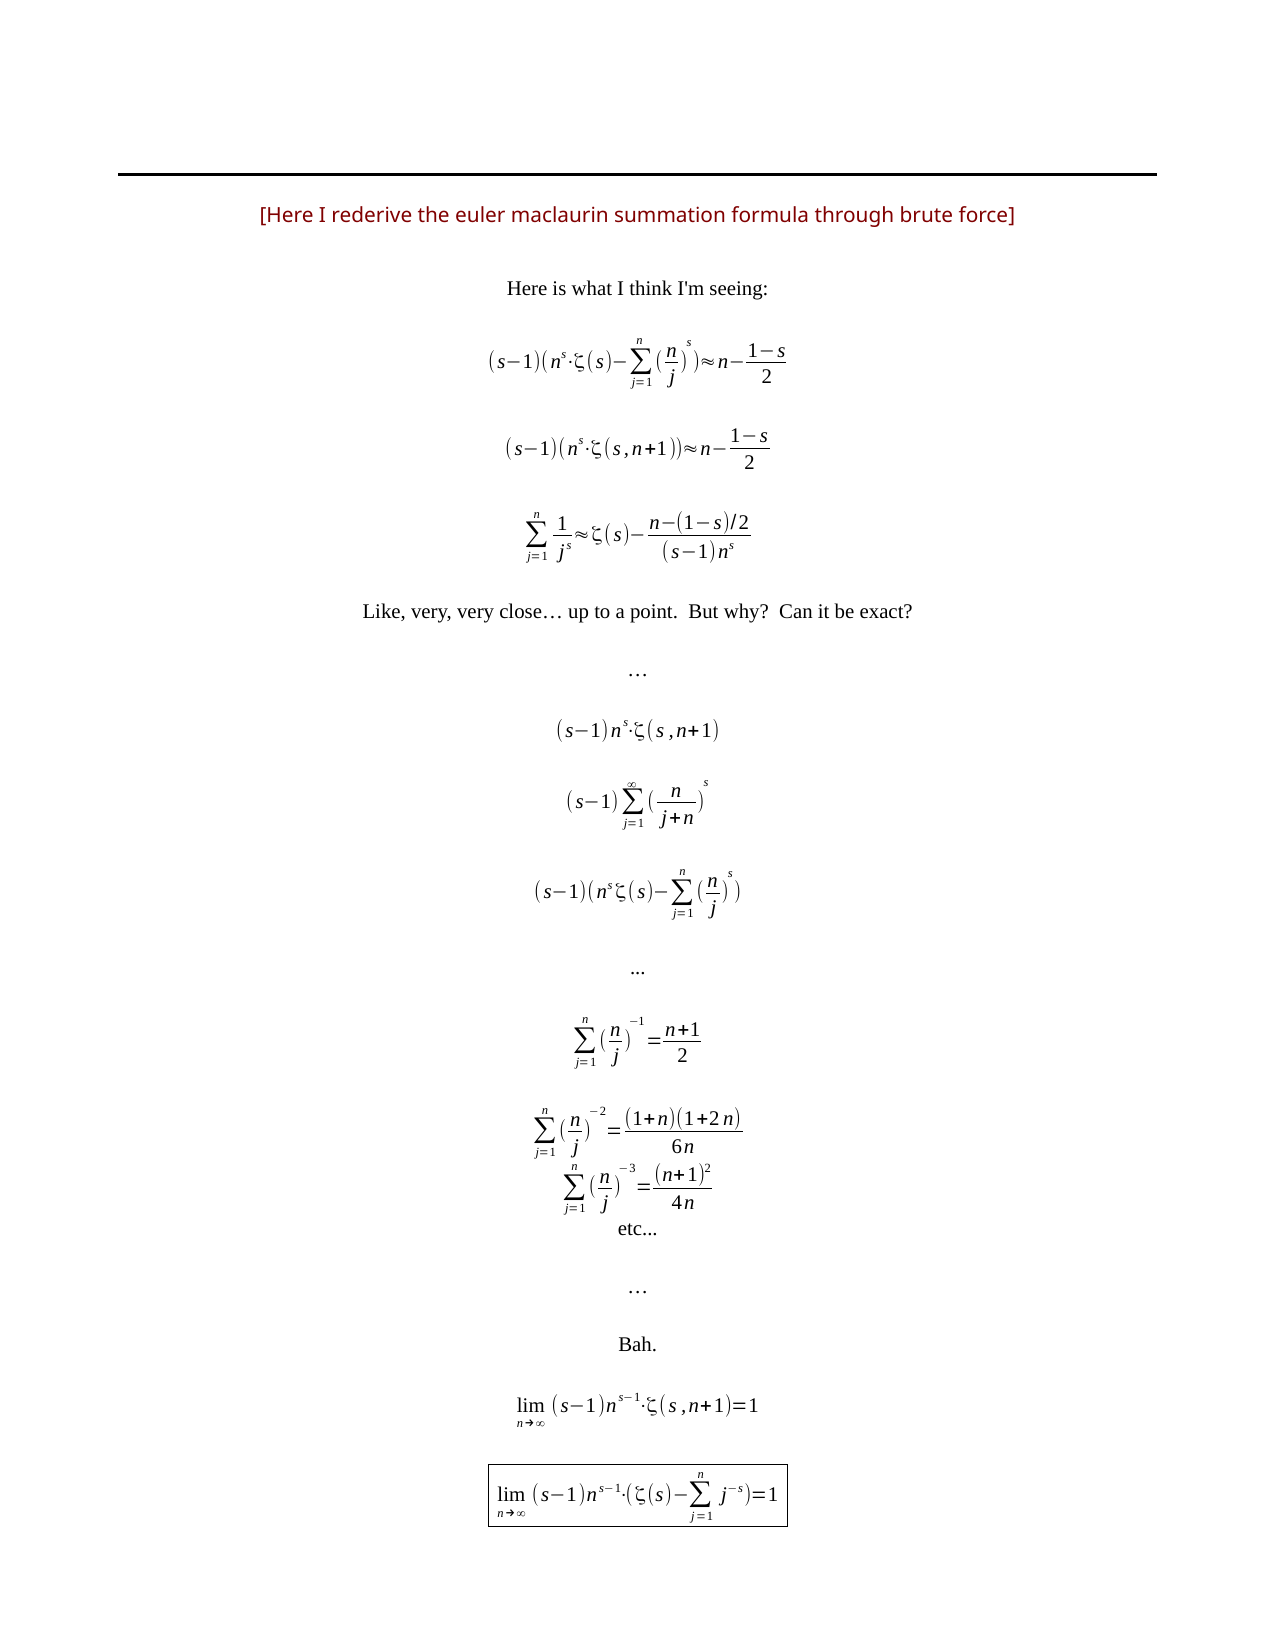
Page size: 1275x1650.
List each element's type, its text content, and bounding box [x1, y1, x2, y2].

text Like, very, very close… up to a point. But why? Can it be exact? [118, 599, 1157, 623]
text Bah. [118, 1332, 1157, 1356]
text Here is what I think I'm seeing: [118, 276, 1157, 299]
text ... [118, 955, 1157, 979]
text [Here I rederive the euler maclaurin summation formula through brute force] [118, 201, 1157, 229]
text … [118, 657, 1157, 681]
text … [118, 1274, 1157, 1298]
text etc... [118, 1216, 1157, 1240]
